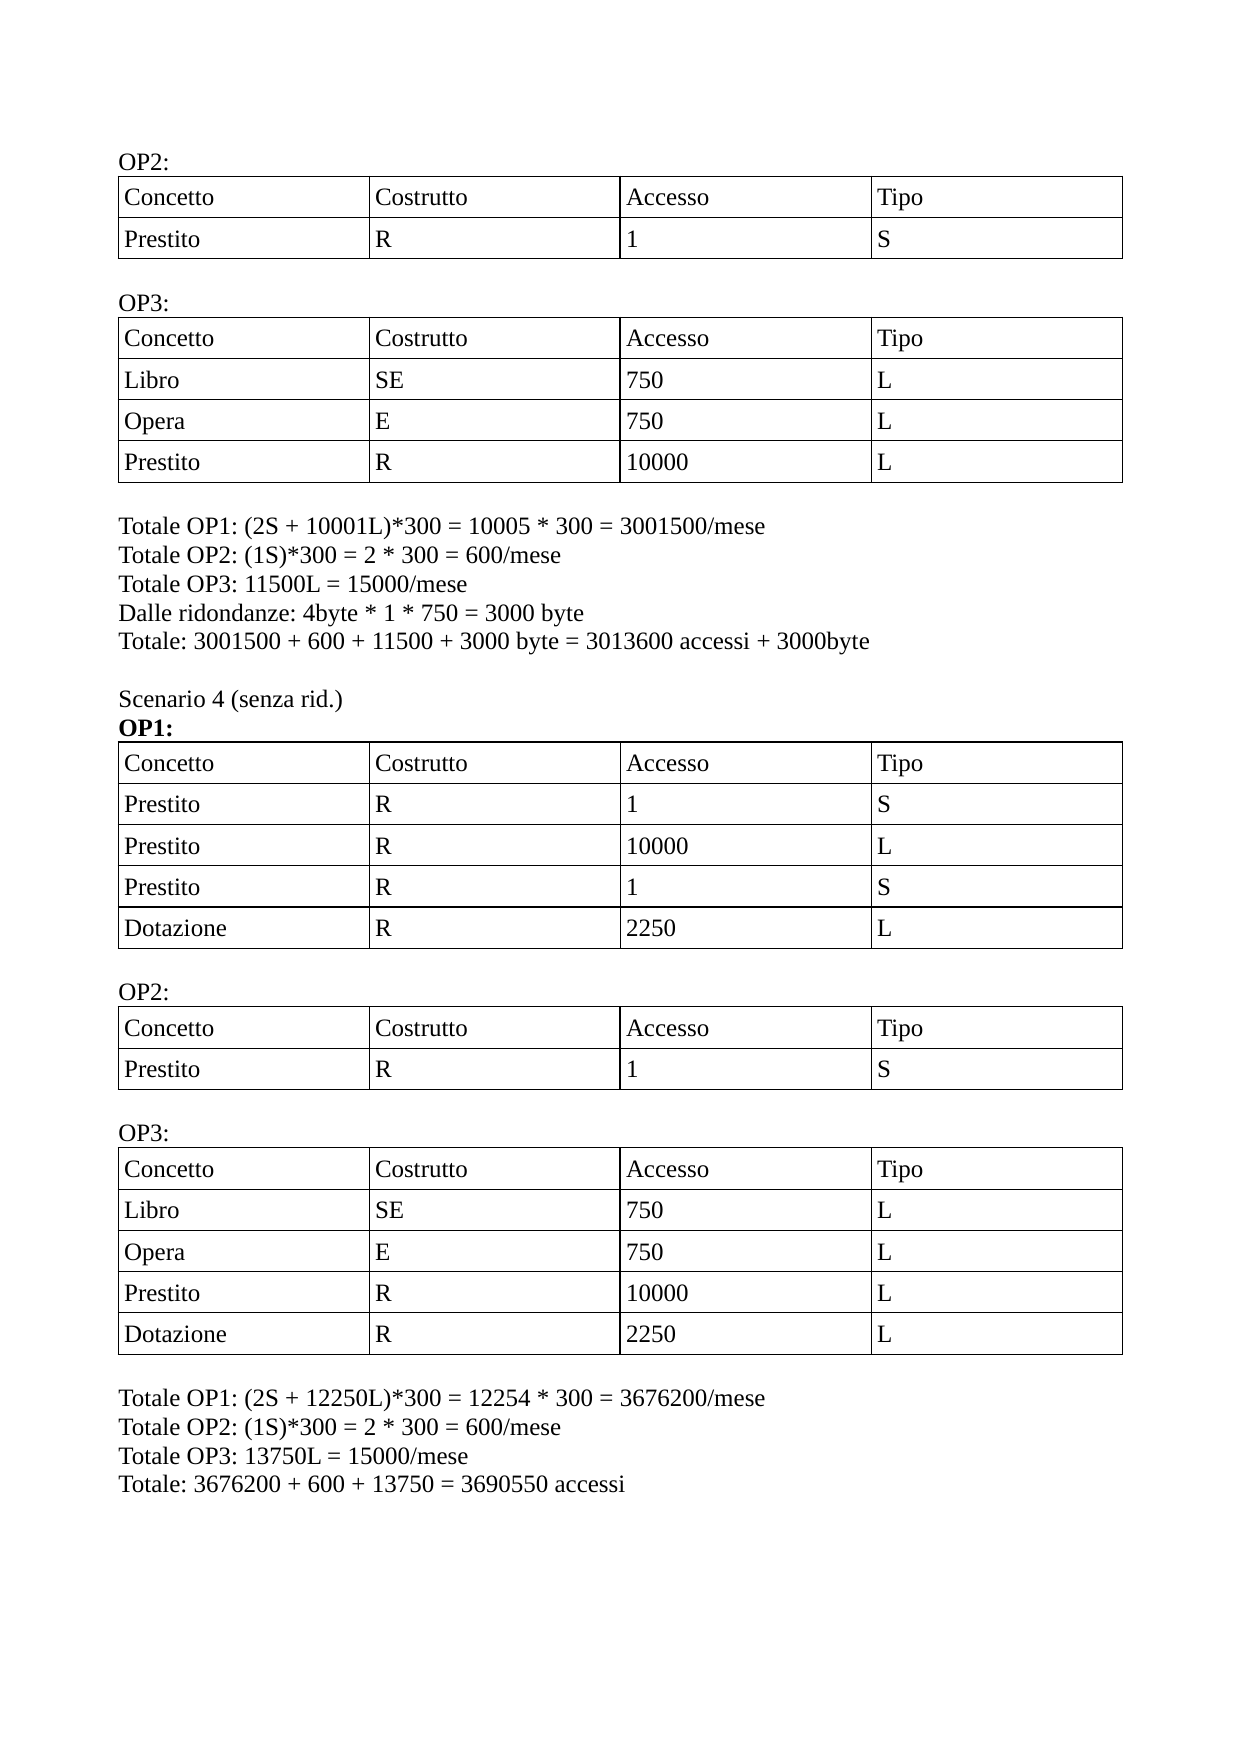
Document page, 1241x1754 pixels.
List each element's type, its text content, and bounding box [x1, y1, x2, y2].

table_cell R [370, 218, 619, 258]
table_header Concetto [119, 1007, 369, 1047]
table_cell Prestito [119, 866, 369, 906]
table_cell 1 [621, 1049, 871, 1089]
table_cell 750 [621, 359, 871, 399]
table_cell 10000 [621, 441, 871, 482]
table_cell Dotazione [119, 1313, 369, 1353]
text Totale: 3001500 + 600 + 11500 + 3000 byte = 3013600 accessi + 3000byte [118, 626, 1122, 655]
text Scenario 4 (senza rid.) [118, 684, 1122, 713]
table_cell 1 [621, 866, 871, 906]
text OP2: [118, 977, 1122, 1006]
table_cell S [872, 866, 1122, 906]
table_cell Libro [119, 359, 369, 399]
text OP2: [118, 147, 1122, 176]
table_cell 1 [621, 784, 871, 824]
table_cell R [370, 784, 620, 824]
table_cell R [370, 1272, 619, 1312]
table_cell 10000 [621, 825, 871, 865]
table_cell Libro [119, 1190, 369, 1230]
table_cell L [872, 400, 1122, 440]
table_cell R [370, 1313, 619, 1353]
table_cell Prestito [119, 1272, 369, 1312]
table_header Accesso [621, 318, 871, 358]
text Totale OP3: 13750L = 15000/mese [118, 1441, 1122, 1469]
table_header Concetto [119, 177, 369, 217]
text Dalle ridondanze: 4byte * 1 * 750 = 3000 byte [118, 598, 1122, 626]
table_cell R [370, 825, 620, 865]
table_cell SE [370, 359, 619, 399]
table_header Accesso [621, 1148, 871, 1188]
table_cell 1 [621, 218, 871, 258]
table_cell S [872, 218, 1122, 258]
table_cell L [872, 825, 1122, 865]
table_cell S [872, 1049, 1122, 1089]
table_cell SE [370, 1190, 619, 1230]
text Totale OP3: 11500L = 15000/mese [118, 569, 1122, 598]
table_cell Prestito [119, 1049, 369, 1089]
table_header Accesso [621, 743, 871, 783]
table_cell 750 [621, 1190, 871, 1230]
table_header Tipo [872, 1007, 1122, 1047]
table_cell Prestito [119, 784, 369, 824]
table_cell R [370, 441, 619, 482]
table_header Costrutto [370, 1148, 619, 1188]
table_header Costrutto [370, 318, 619, 358]
table_cell Prestito [119, 218, 369, 258]
table_header Tipo [872, 177, 1122, 217]
text OP1: [118, 713, 1122, 741]
text Totale OP2: (1S)*300 = 2 * 300 = 600/mese [118, 1412, 1122, 1441]
table_header Costrutto [370, 743, 620, 783]
table_header Accesso [621, 1007, 871, 1047]
table_cell Prestito [119, 825, 369, 865]
table_cell L [872, 1190, 1122, 1230]
table_cell 2250 [621, 908, 871, 948]
text OP3: [118, 1118, 1122, 1147]
table_header Costrutto [370, 177, 619, 217]
table_header Concetto [119, 318, 369, 358]
text Totale OP2: (1S)*300 = 2 * 300 = 600/mese [118, 540, 1122, 569]
table_cell 2250 [621, 1313, 871, 1353]
table_cell E [370, 1231, 619, 1271]
table_header Tipo [872, 1148, 1122, 1188]
table_header Tipo [872, 743, 1122, 783]
table_cell E [370, 400, 619, 440]
table_header Accesso [621, 177, 871, 217]
table_header Concetto [119, 1148, 369, 1188]
table_cell S [872, 784, 1122, 824]
table_cell 750 [621, 400, 871, 440]
table_cell 750 [621, 1231, 871, 1271]
text Totale OP1: (2S + 12250L)*300 = 12254 * 300 = 3676200/mese [118, 1383, 1122, 1412]
table_cell L [872, 908, 1122, 948]
table_cell L [872, 1313, 1122, 1353]
table_cell R [370, 1049, 619, 1089]
table_cell Dotazione [119, 908, 369, 948]
table_cell Prestito [119, 441, 369, 482]
table_cell L [872, 1231, 1122, 1271]
table_cell Opera [119, 400, 369, 440]
text OP3: [118, 288, 1122, 317]
text Totale OP1: (2S + 10001L)*300 = 10005 * 300 = 3001500/mese [118, 511, 1122, 540]
text Totale: 3676200 + 600 + 13750 = 3690550 accessi [118, 1469, 1122, 1498]
table_cell L [872, 359, 1122, 399]
table_cell 10000 [621, 1272, 871, 1312]
table_cell R [370, 908, 620, 948]
table_header Costrutto [370, 1007, 619, 1047]
table_cell R [370, 866, 620, 906]
table_header Tipo [872, 318, 1122, 358]
table_cell Opera [119, 1231, 369, 1271]
table_cell L [872, 1272, 1122, 1312]
table_cell L [872, 441, 1122, 482]
table_header Concetto [119, 743, 369, 783]
